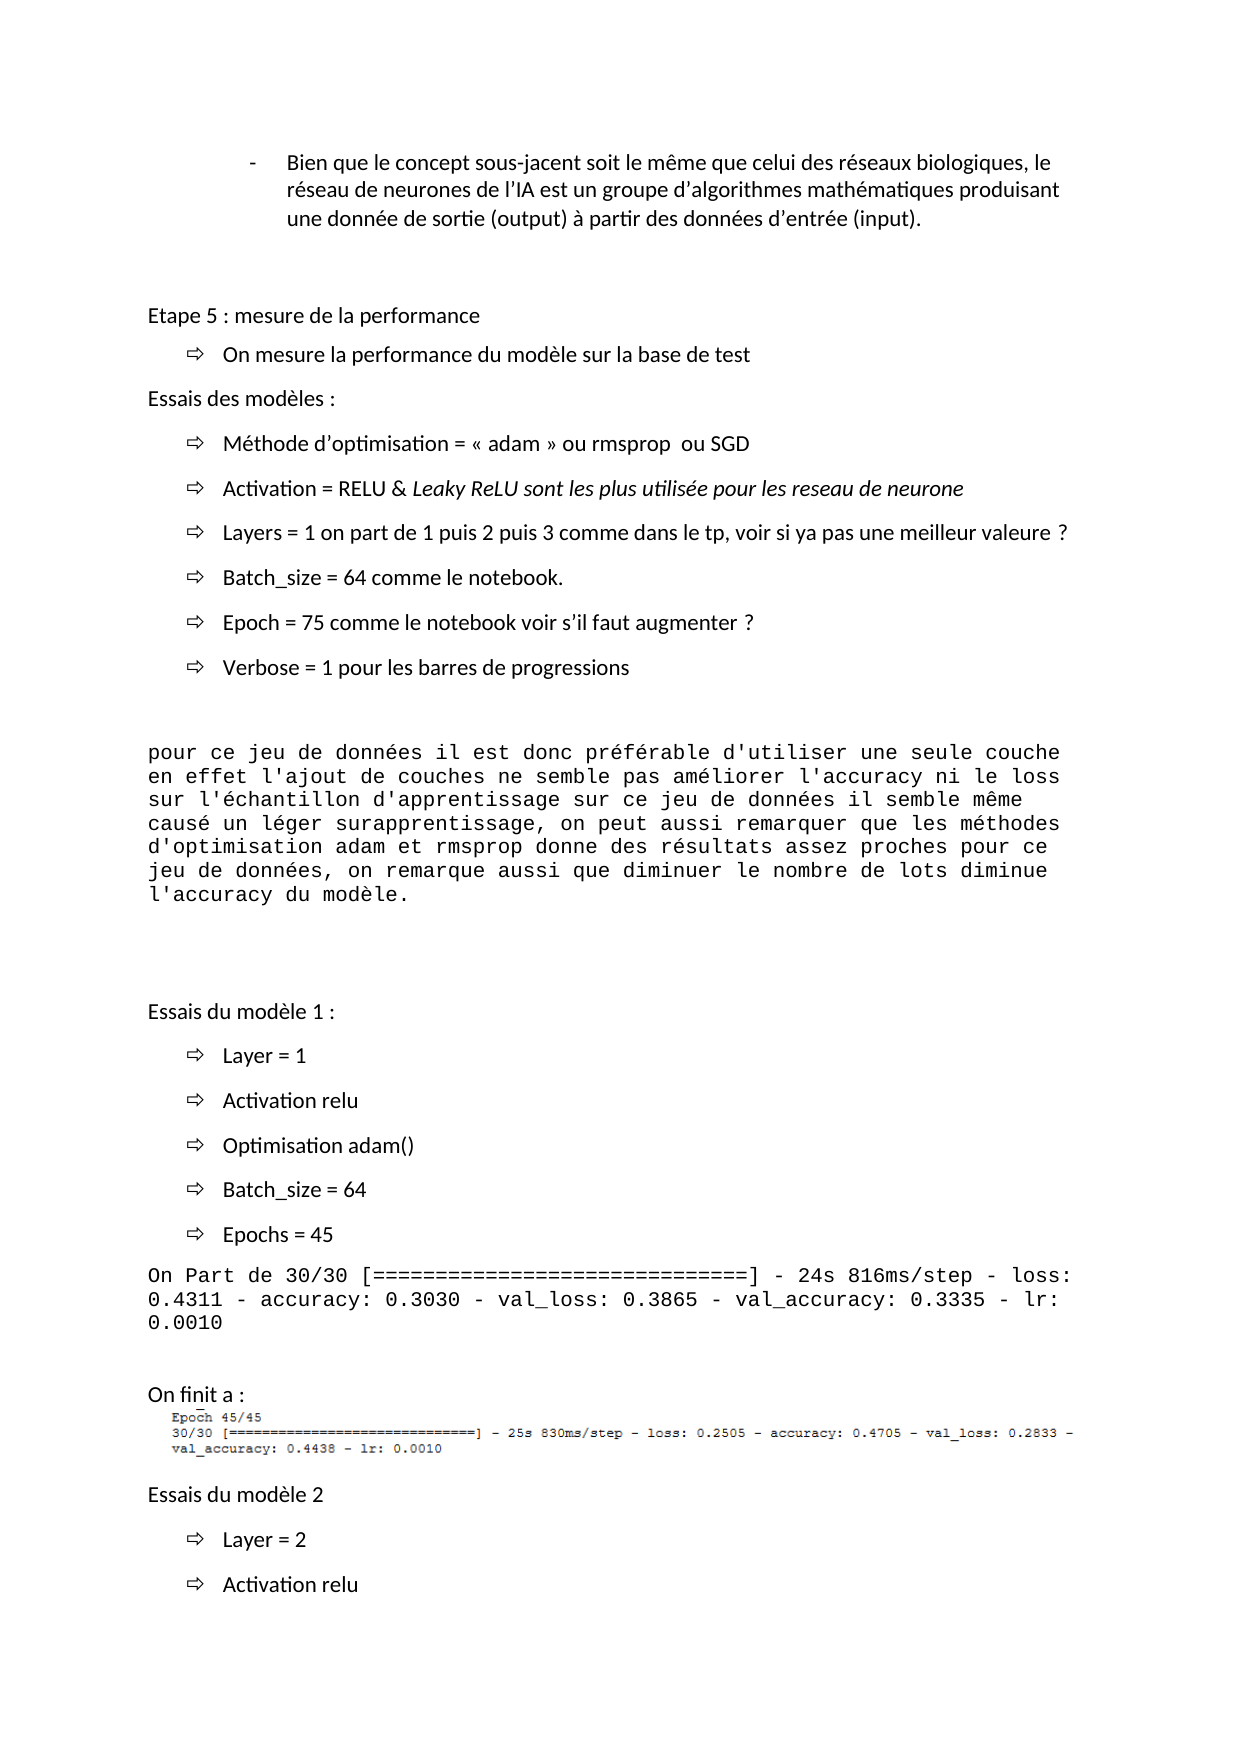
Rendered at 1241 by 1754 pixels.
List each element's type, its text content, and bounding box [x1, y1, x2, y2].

list Méthode d’optimisation = « adam » ou rmsprop ou SGD [185, 429, 1093, 457]
list Epoch = 75 comme le notebook voir s’il faut augmenter ? [185, 608, 1093, 636]
list Verbose = 1 pour les barres de progressions [185, 653, 1093, 681]
list Activation = RELU & Leaky ReLU sont les plus utilisée pour les reseau de neurone [185, 474, 1093, 502]
list Optimisation adam() [185, 1131, 1093, 1159]
text On Part de 30/30 [==============================] - 24s 816ms/step - loss: 0.4311 - accuracy: 0.3030 - val_loss: 0.3865 - val_accuracy: 0.3335 - lr: 0.0010 [148, 1265, 1093, 1336]
list Bien que le concept sous-jacent soit le même que celui des réseaux biologiques, le réseau de neurones de l’IA est un groupe d’algorithmes mathématiques produisant une donnée de sortie (output) à partir des données d’entrée (input). [249, 148, 1093, 232]
text Essais du modèle 2 [148, 1481, 1093, 1509]
subtitle Etape 5 : mesure de la performance [148, 301, 1093, 329]
text On finit a : [148, 1381, 1093, 1408]
list Epochs = 45 [185, 1220, 1093, 1248]
list Activation relu [185, 1570, 1093, 1598]
list On mesure la performance du modèle sur la base de test [185, 340, 1093, 368]
list Layer = 2 [185, 1525, 1093, 1553]
list Batch_size = 64 comme le notebook. [185, 563, 1093, 591]
list Activation relu [185, 1086, 1093, 1114]
text Essais des modèles : [148, 384, 1093, 412]
list Batch_size = 64 [185, 1176, 1093, 1204]
list Layers = 1 on part de 1 puis 2 puis 3 comme dans le tp, voir si ya pas une meilleur valeure ? [185, 518, 1093, 547]
text pour ce jeu de données il est donc préférable d'utiliser une seule couche en effet l'ajout de couches ne semble pas améliorer l'accuracy ni le loss sur l'échantillon d'apprentissage sur ce jeu de données il semble même causé un léger surapprentissage, on peut aussi remarquer que les méthodes d'optimisation adam et rmsprop donne des résultats assez proches pour ce jeu de données, on remarque aussi que diminuer le nombre de lots diminue l'accuracy du modèle. [148, 742, 1093, 907]
list Layer = 1 [185, 1042, 1093, 1069]
text Essais du modèle 1 : [148, 997, 1093, 1025]
